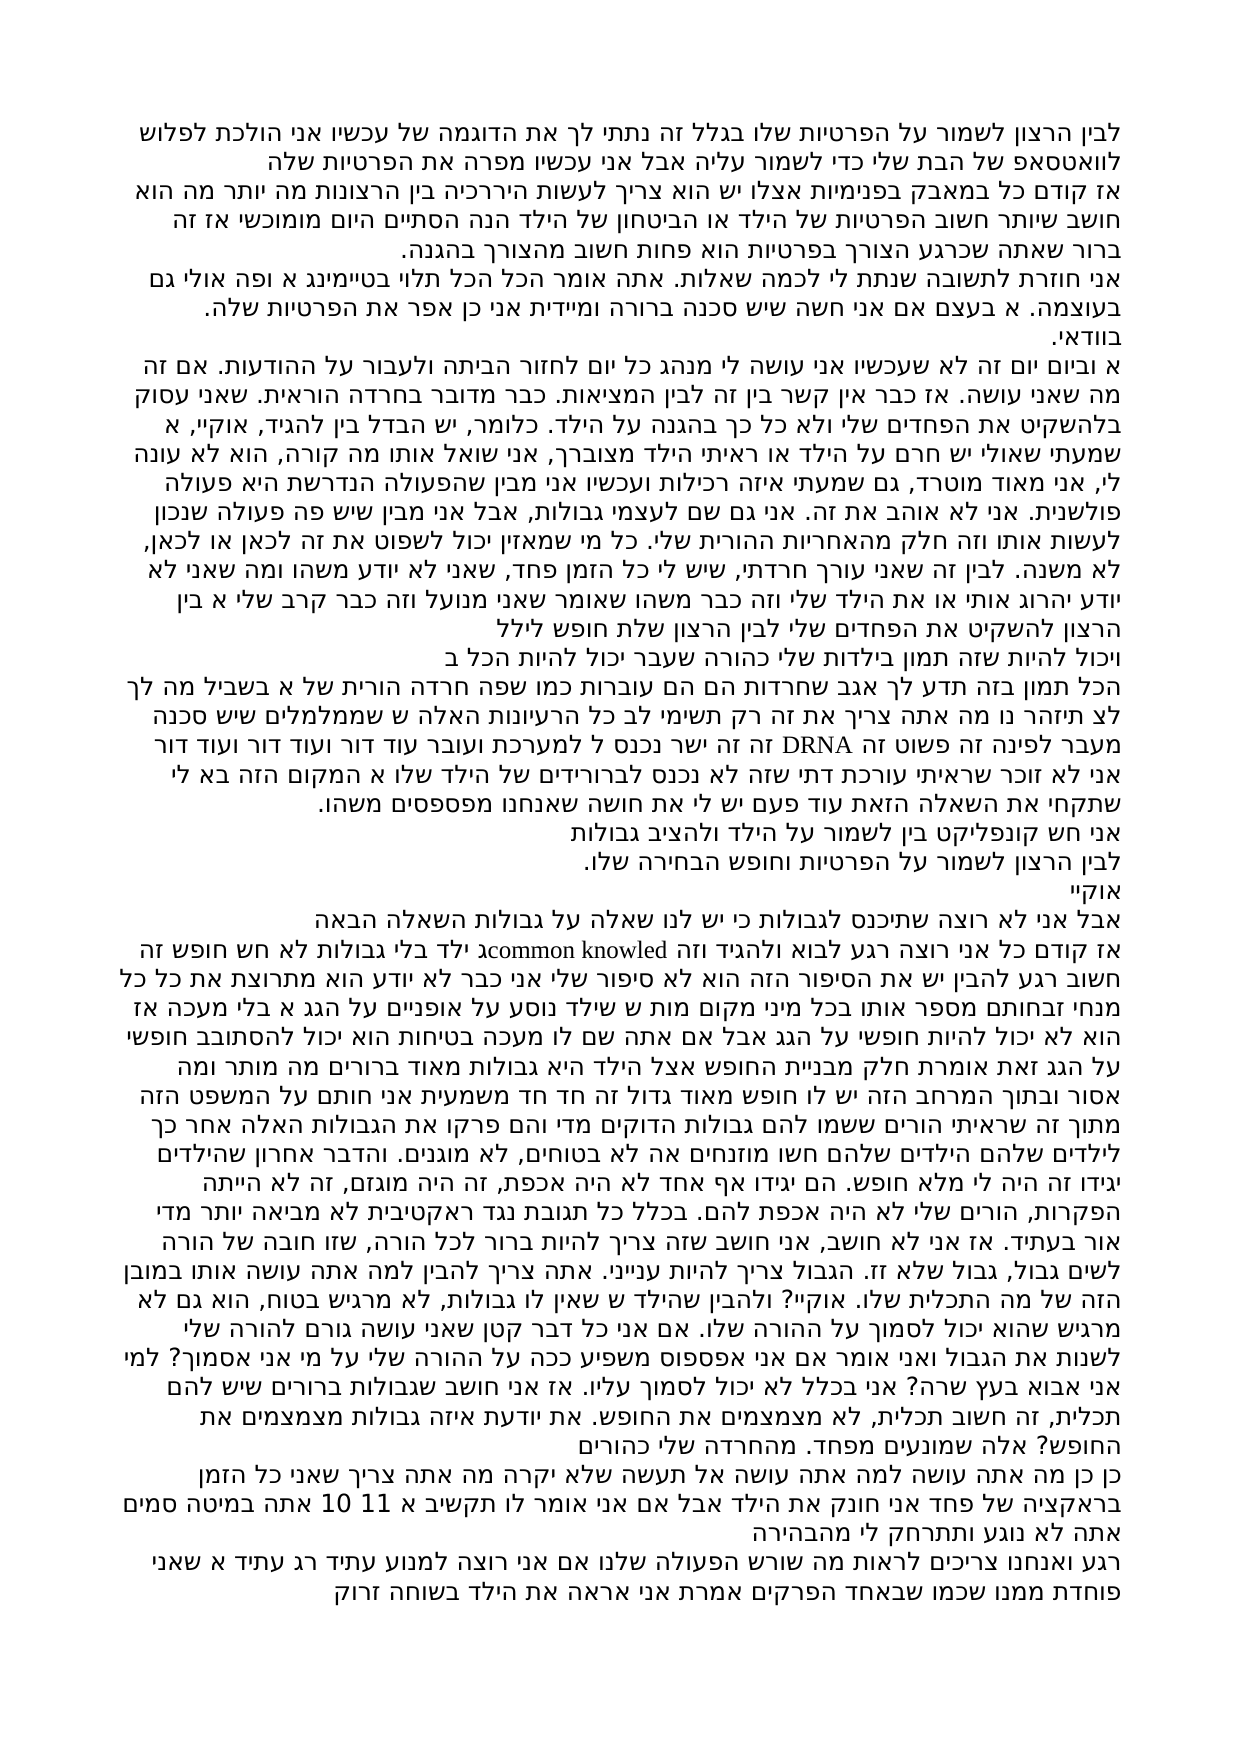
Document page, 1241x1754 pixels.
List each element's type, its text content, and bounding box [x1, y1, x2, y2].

text אוקיי [118, 877, 1122, 906]
text לבין הרצון לשמור על הפרטיות וחופש הבחירה שלו. [118, 847, 1122, 877]
text אז קודם כל אני רוצה רגע לבוא ולהגיד וזה common knowledג ילד בלי גבולות לא חש חופש זה חשוב רגע להבין יש את הסיפור הזה הוא לא סיפור שלי אני כבר לא יודע הוא מתרוצת את כל כל מנחי זבחותם מספר אותו בכל מיני מקום מות ש שילד נוסע על אופניים על הגג א בלי מעכה אז הוא לא יכול להיות חופשי על הגג אבל אם אתה שם לו מעכה בטיחות הוא יכול להסתובב חופשי על הגג זאת אומרת חלק מבניית החופש אצל הילד היא גבולות מאוד ברורים מה מותר ומה אסור ובתוך המרחב הזה יש לו חופש מאוד גדול זה חד חד משמעית אני חותם על המשפט הזה מתוך זה שראיתי הורים ששמו להם גבולות הדוקים מדי והם פרקו את הגבולות האלה אחר כך לילדים שלהם הילדים שלהם חשו מוזנחים אה לא בטוחים, לא מוגנים. והדבר אחרון שהילדים יגידו זה היה לי מלא חופש. הם יגידו אף אחד לא היה אכפת, זה היה מוגזם, זה לא הייתה הפקרות, הורים שלי לא היה אכפת להם. בכלל כל תגובת נגד ראקטיבית לא מביאה יותר מדי אור בעתיד. אז אני לא חושב, אני חושב שזה צריך להיות ברור לכל הורה, שזו חובה של הורה לשים גבול, גבול שלא זז. הגבול צריך להיות ענייני. אתה צריך להבין למה אתה עושה אותו במובן הזה של מה התכלית שלו. אוקיי? ולהבין שהילד ש שאין לו גבולות, לא מרגיש בטוח, הוא גם לא מרגיש שהוא יכול לסמוך על ההורה שלו. אם אני כל דבר קטן שאני עושה גורם להורה שלי לשנות את הגבול ואני אומר אם אני אפספוס משפיע ככה על ההורה שלי על מי אני אסמוך? למי אני אבוא בעץ שרה? אני בכלל לא יכול לסמוך עליו. אז אני חושב שגבולות ברורים שיש להם תכלית, זה חשוב תכלית, לא מצמצמים את החופש. את יודעת איזה גבולות מצמצמים את החופש? אלה שמונעים מפחד. מהחרדה שלי כהורים [118, 935, 1122, 1460]
text א וביום יום זה לא שעכשיו אני עושה לי מנהג כל יום לחזור הביתה ולעבור על ההודעות. אם זה מה שאני עושה. אז כבר אין קשר בין זה לבין המציאות. כבר מדובר בחרדה הוראית. שאני עסוק בלהשקיט את הפחדים שלי ולא כל כך בהגנה על הילד. כלומר, יש הבדל בין להגיד, אוקיי, א שמעתי שאולי יש חרם על הילד או ראיתי הילד מצוברך, אני שואל אותו מה קורה, הוא לא עונה לי, אני מאוד מוטרד, גם שמעתי איזה רכילות ועכשיו אני מבין שהפעולה הנדרשת היא פעולה פולשנית. אני לא אוהב את זה. אני גם שם לעצמי גבולות, אבל אני מבין שיש פה פעולה שנכון לעשות אותו וזה חלק מהאחריות ההורית שלי. כל מי שמאזין יכול לשפוט את זה לכאן או לכאן, לא משנה. לבין זה שאני עורך חרדתי, שיש לי כל הזמן פחד, שאני לא יודע משהו ומה שאני לא יודע יהרוג אותי או את הילד שלי וזה כבר משהו שאומר שאני מנועל וזה כבר קרב שלי א בין הרצון להשקיט את הפחדים שלי לבין הרצון שלת חופש לילל [118, 351, 1122, 643]
text בוודאי. [118, 322, 1122, 351]
text אני חוזרת לתשובה שנתת לי לכמה שאלות. אתה אומר הכל הכל תלוי בטיימינג א ופה אולי גם בעוצמה. א בעצם אם אני חשה שיש סכנה ברורה ומיידית אני כן אפר את הפרטיות שלה. [118, 264, 1122, 322]
text אבל אני לא רוצה שתיכנס לגבולות כי יש לנו שאלה על גבולות השאלה הבאה [118, 906, 1122, 935]
text ויכול להיות שזה תמון בילדות שלי כהורה שעבר יכול להיות הכל ב [118, 643, 1122, 672]
text אני חש קונפליקט בין לשמור על הילד ולהציב גבולות [118, 818, 1122, 847]
text רגע ואנחנו צריכים לראות מה שורש הפעולה שלנו אם אני רוצה למנוע עתיד רג עתיד א שאני פוחדת ממנו שכמו שבאחד הפרקים אמרת אני אראה את הילד בשוחה זרוק [118, 1547, 1122, 1606]
text לבין הרצון לשמור על הפרטיות שלו בגלל זה נתתי לך את הדוגמה של עכשיו אני הולכת לפלוש לוואטסאפ של הבת שלי כדי לשמור עליה אבל אני עכשיו מפרה את הפרטיות שלה [118, 118, 1122, 176]
text הכל תמון בזה תדע לך אגב שחרדות הם הם עוברות כמו שפה חרדה הורית של א בשביל מה לך לצ תיזהר נו מה אתה צריך את זה רק תשימי לב כל הרעיונות האלה ש שממלמלים שיש סכנה מעבר לפינה זה פשוט זה DRNA זה זה ישר נכנס ל למערכת ועובר עוד דור ועוד דור ועוד דור אני לא זוכר שראיתי עורכת דתי שזה לא נכנס לברורידים של הילד שלו א המקום הזה בא לי שתקחי את השאלה הזאת עוד פעם יש לי את חושה שאנחנו מפספסים משהו. [118, 672, 1122, 818]
text כן כן מה אתה עושה למה אתה עושה אל תעשה שלא יקרה מה אתה צריך שאני כל הזמן בראקציה של פחד אני חונק את הילד אבל אם אני אומר לו תקשיב א 11 10 אתה במיטה סמים אתה לא נוגע ותתרחק לי מהבהירה [118, 1460, 1122, 1547]
text אז קודם כל במאבק בפנימיות אצלו יש הוא צריך לעשות היררכיה בין הרצונות מה יותר מה הוא חושב שיותר חשוב הפרטיות של הילד או הביטחון של הילד הנה הסתיים היום מומוכשי אז זה ברור שאתה שכרגע הצורך בפרטיות הוא פחות חשוב מהצורך בהגנה. [118, 176, 1122, 264]
